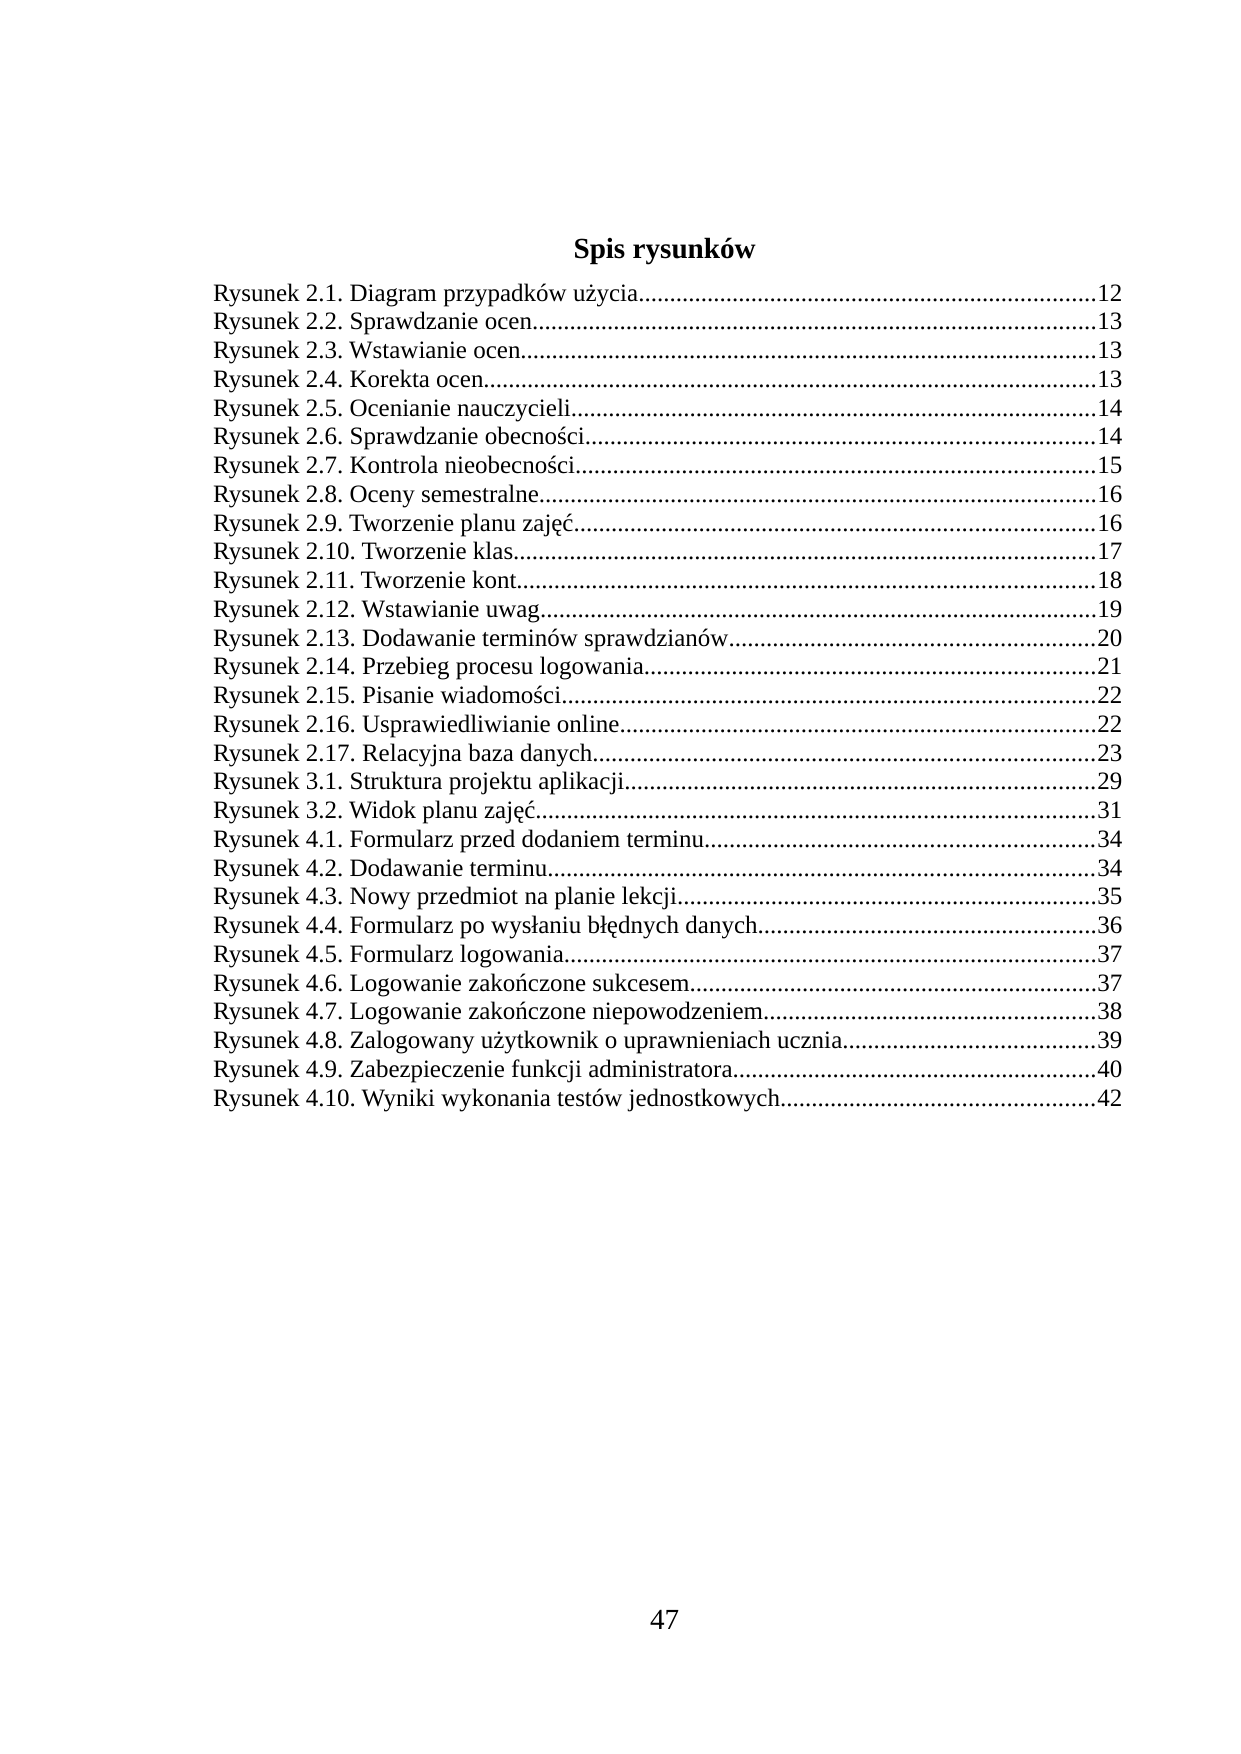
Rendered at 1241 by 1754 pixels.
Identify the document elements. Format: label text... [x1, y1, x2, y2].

text Rysunek 4.1. Formularz przed dodaniem terminu 34 [207, 824, 1122, 853]
text Rysunek 2.14. Przebieg procesu logowania 21 [207, 651, 1122, 680]
text Rysunek 4.3. Nowy przedmiot na planie lekcji 35 [207, 881, 1122, 910]
text Rysunek 2.13. Dodawanie terminów sprawdzianów 20 [207, 623, 1122, 651]
text Rysunek 3.1. Struktura projektu aplikacji 29 [207, 766, 1122, 795]
text Rysunek 4.10. Wyniki wykonania testów jednostkowych 42 [207, 1083, 1122, 1111]
text Rysunek 2.5. Ocenianie nauczycieli 14 [207, 393, 1122, 421]
text Rysunek 2.9. Tworzenie planu zajęć 16 [207, 508, 1122, 536]
text Rysunek 2.12. Wstawianie uwag 19 [207, 594, 1122, 623]
subtitle Spis rysunków [207, 232, 1122, 265]
text Rysunek 2.4. Korekta ocen 13 [207, 364, 1122, 393]
text Rysunek 2.7. Kontrola nieobecności 15 [207, 450, 1122, 479]
text Rysunek 2.1. Diagram przypadków użycia 12 [207, 278, 1122, 306]
text Rysunek 2.6. Sprawdzanie obecności 14 [207, 421, 1122, 450]
text Rysunek 2.16. Usprawiedliwianie online 22 [207, 709, 1122, 738]
text Rysunek 4.8. Zalogowany użytkownik o uprawnieniach ucznia 39 [207, 1025, 1122, 1054]
text Rysunek 2.10. Tworzenie klas 17 [207, 536, 1122, 565]
text Rysunek 4.2. Dodawanie terminu 34 [207, 853, 1122, 881]
text Rysunek 2.11. Tworzenie kont 18 [207, 565, 1122, 594]
text Rysunek 3.2. Widok planu zajęć 31 [207, 795, 1122, 824]
text Rysunek 4.5. Formularz logowania 37 [207, 939, 1122, 968]
text Rysunek 4.7. Logowanie zakończone niepowodzeniem 38 [207, 996, 1122, 1025]
text Rysunek 4.9. Zabezpieczenie funkcji administratora 40 [207, 1054, 1122, 1083]
text Rysunek 2.2. Sprawdzanie ocen 13 [207, 306, 1122, 335]
text Rysunek 4.6. Logowanie zakończone sukcesem 37 [207, 968, 1122, 996]
text Rysunek 4.4. Formularz po wysłaniu błędnych danych 36 [207, 910, 1122, 939]
text Rysunek 2.3. Wstawianie ocen 13 [207, 335, 1122, 364]
text Rysunek 2.15. Pisanie wiadomości 22 [207, 680, 1122, 709]
text Rysunek 2.8. Oceny semestralne 16 [207, 479, 1122, 508]
text Rysunek 2.17. Relacyjna baza danych 23 [207, 738, 1122, 766]
